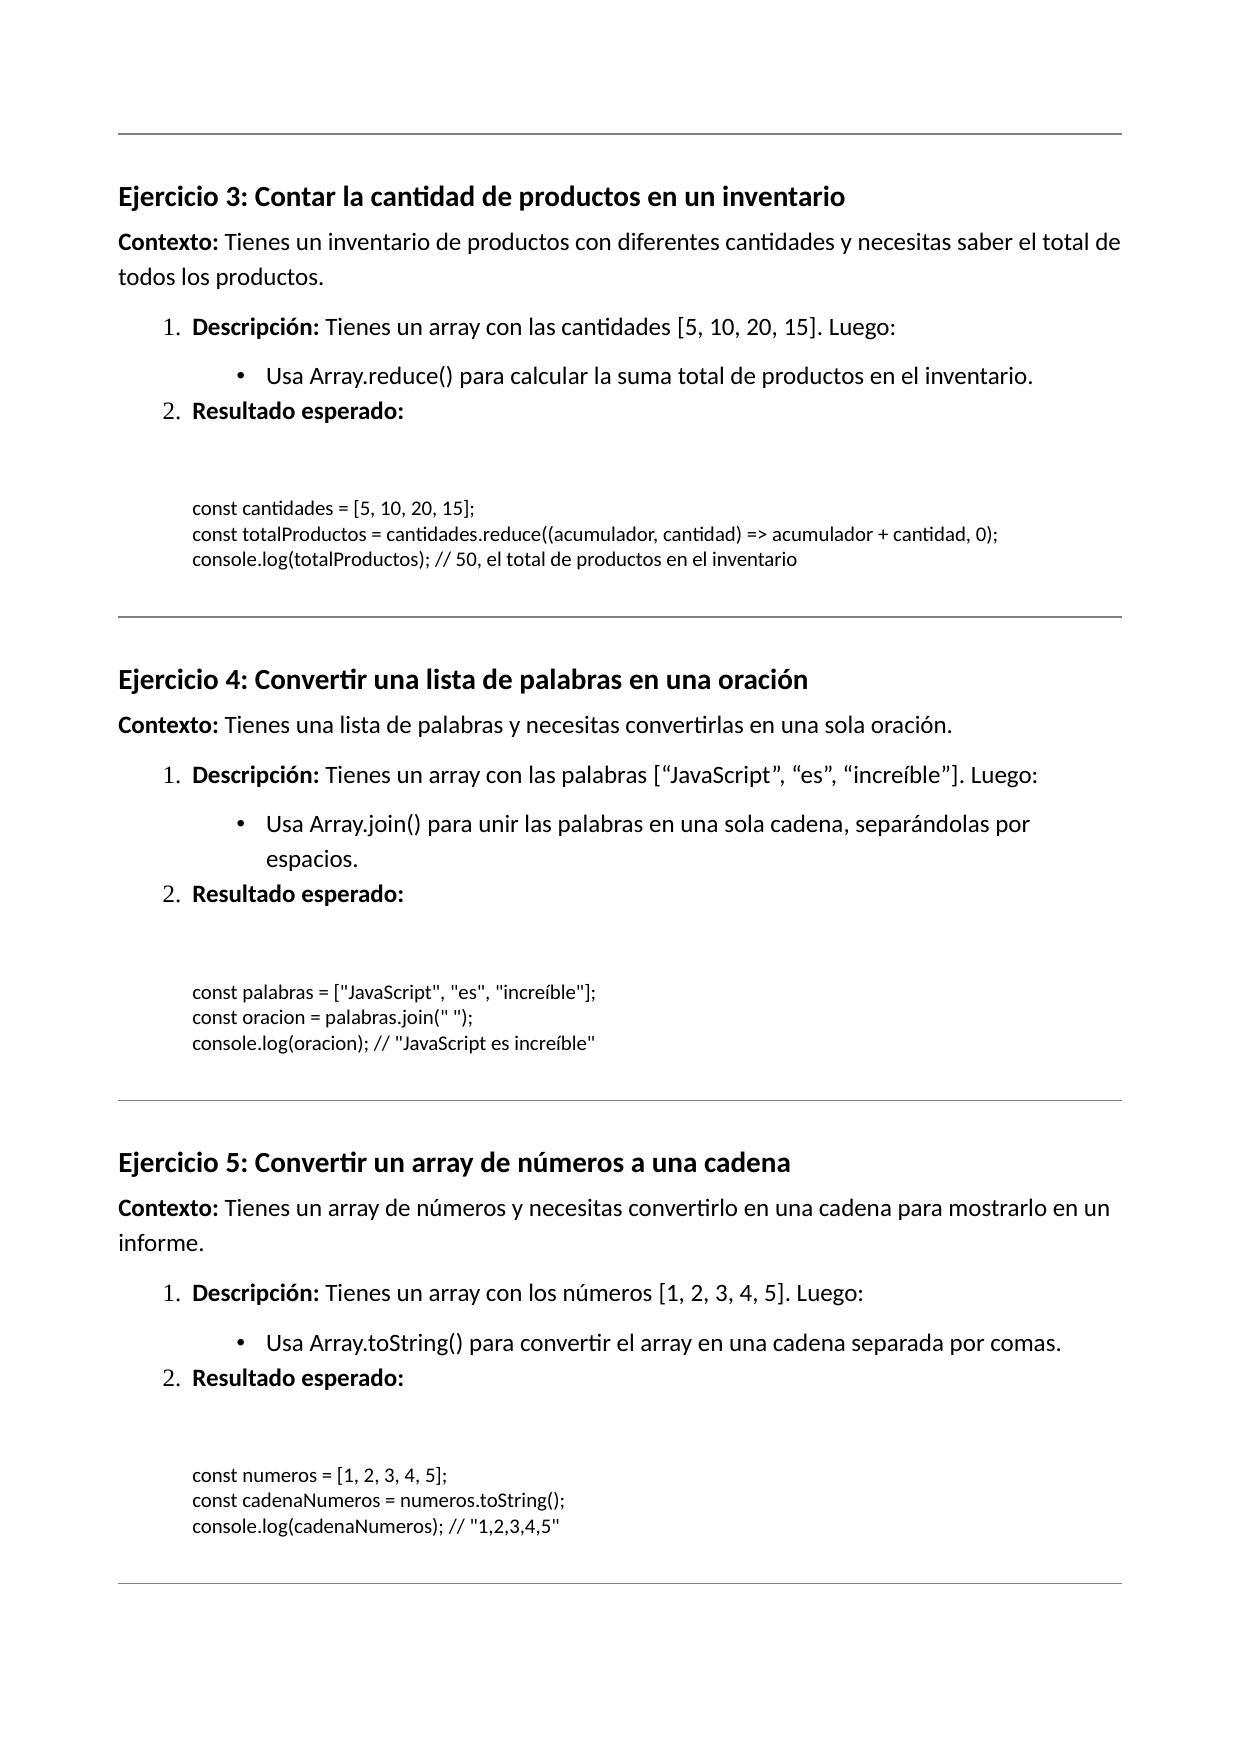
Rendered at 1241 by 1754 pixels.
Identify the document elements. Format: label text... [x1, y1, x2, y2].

list Descripción: Tienes un array con las palabras [“JavaScript”, “es”, “increíble”]. Luego: [162, 759, 1122, 789]
subtitle Ejercicio 3: Contar la cantidad de productos en un inventario [118, 178, 1122, 213]
list Resultado esperado: [162, 878, 1122, 909]
list console.log(cadenaNumeros); // "1,2,3,4,5" [162, 1513, 1122, 1538]
list const totalProductos = cantidades.reduce((acumulador, cantidad) => acumulador + cantidad, 0); [162, 521, 1122, 546]
list const cadenaNumeros = numeros.toString(); [162, 1487, 1122, 1513]
list Usa Array.toString() para convertir el array en una cadena separada por comas. [236, 1327, 1122, 1357]
list const oracion = palabras.join(" "); [162, 1004, 1122, 1030]
text Contexto: Tienes un inventario de productos con diferentes cantidades y necesitas saber el total de todos los productos. [118, 226, 1122, 292]
text Contexto: Tienes una lista de palabras y necesitas convertirlas en una sola oración. [118, 709, 1122, 740]
text Contexto: Tienes un array de números y necesitas convertirlo en una cadena para mostrarlo en un informe. [118, 1192, 1122, 1258]
list Resultado esperado: [162, 1362, 1122, 1392]
subtitle Ejercicio 5: Convertir un array de números a una cadena [118, 1144, 1122, 1180]
subtitle Ejercicio 4: Convertir una lista de palabras en una oración [118, 661, 1122, 697]
list Usa Array.reduce() para calcular la suma total de productos en el inventario. [236, 360, 1122, 391]
list Descripción: Tienes un array con las cantidades [5, 10, 20, 15]. Luego: [162, 311, 1122, 341]
list Descripción: Tienes un array con los números [1, 2, 3, 4, 5]. Luego: [162, 1277, 1122, 1308]
list const palabras = ["JavaScript", "es", "increíble"]; [162, 979, 1122, 1004]
list console.log(oracion); // "JavaScript es increíble" [162, 1030, 1122, 1055]
list const cantidades = [5, 10, 20, 15]; [162, 496, 1122, 521]
list const numeros = [1, 2, 3, 4, 5]; [162, 1462, 1122, 1487]
list Usa Array.join() para unir las palabras en una sola cadena, separándolas por espacios. [236, 808, 1122, 874]
list Resultado esperado: [162, 395, 1122, 426]
list console.log(totalProductos); // 50, el total de productos en el inventario [162, 546, 1122, 572]
